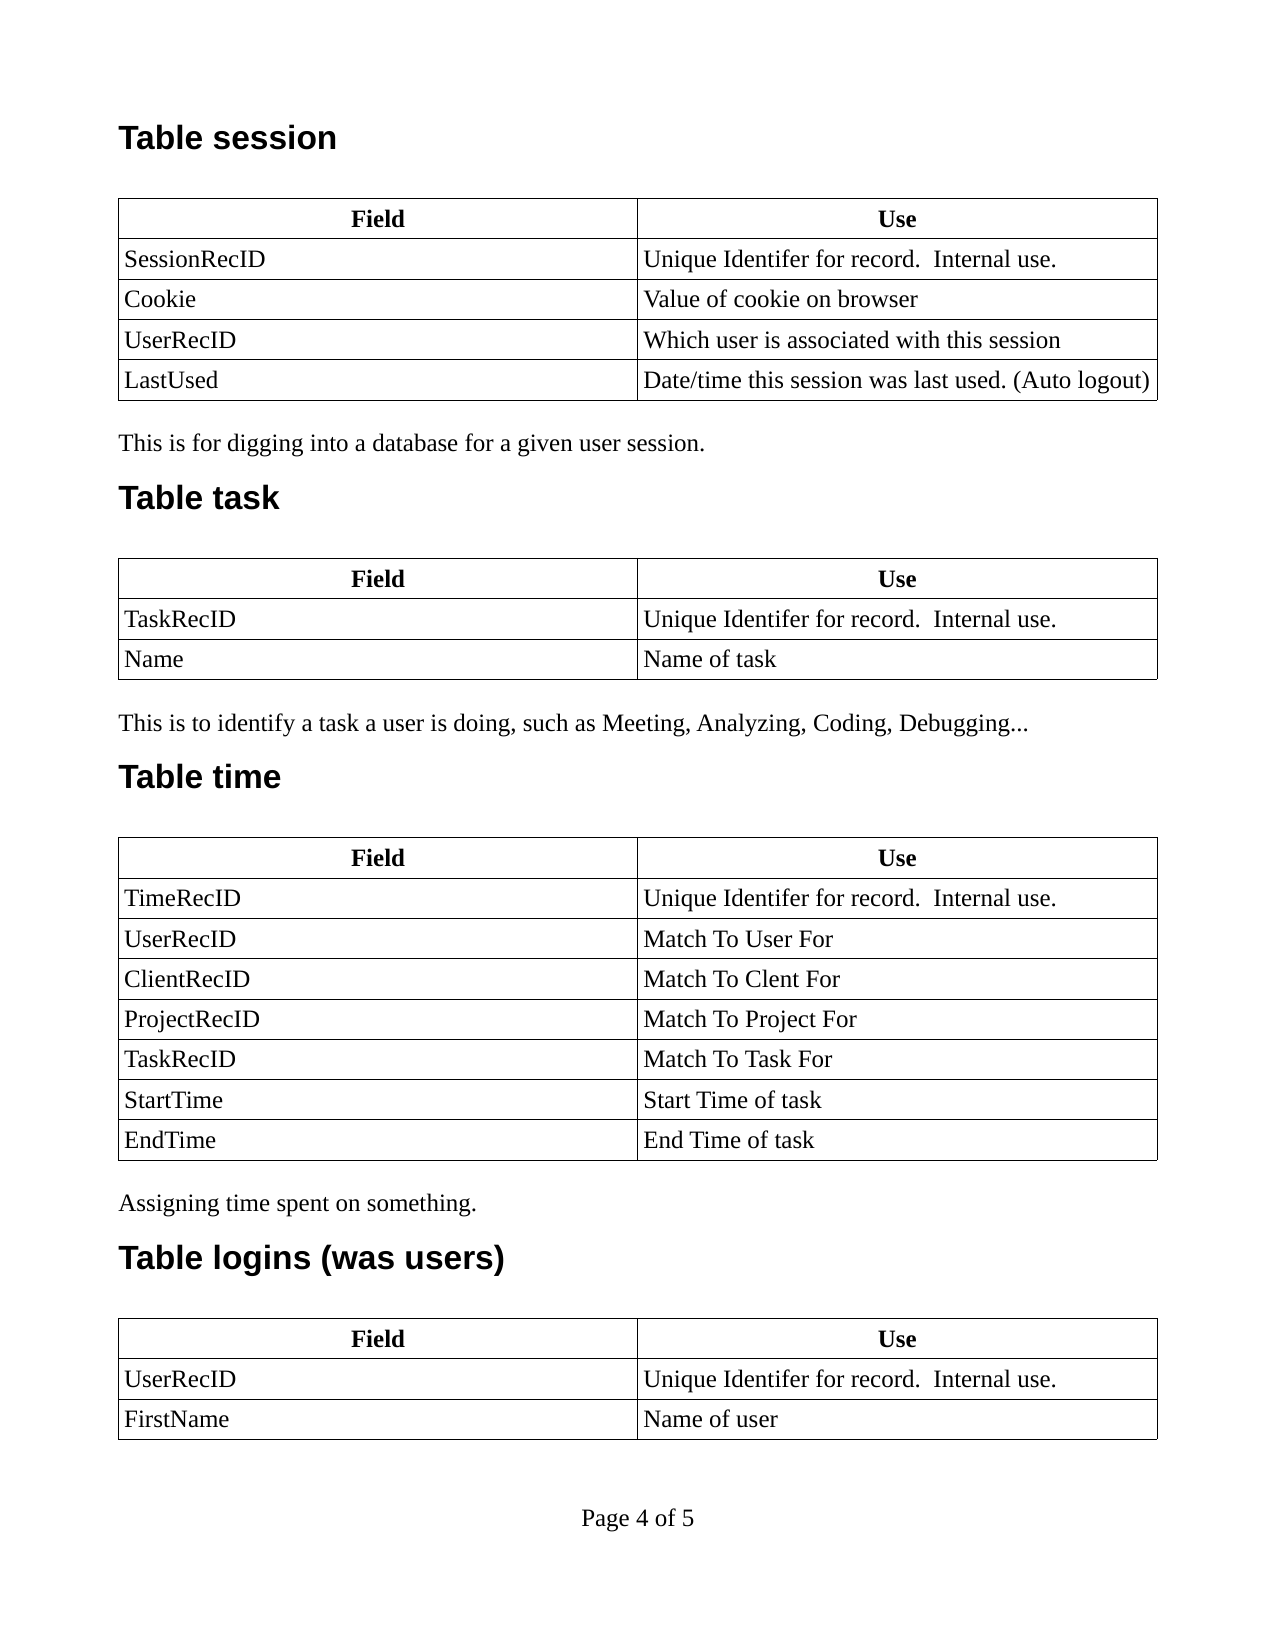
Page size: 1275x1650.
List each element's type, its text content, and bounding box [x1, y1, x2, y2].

table_cell Match To User For [638, 919, 1157, 958]
table_header Use [638, 1319, 1157, 1358]
table_cell Unique Identifer for record. Internal use. [638, 599, 1157, 638]
table_cell FirstName [119, 1400, 637, 1439]
table_header Use [638, 199, 1157, 238]
table_cell TaskRecID [119, 1040, 637, 1079]
table_cell Match To Clent For [638, 959, 1157, 998]
table_cell Which user is associated with this session [638, 320, 1157, 359]
table_cell EndTime [119, 1120, 637, 1160]
table_header Use [638, 838, 1157, 877]
text Assigning time spent on something. [118, 1188, 1157, 1217]
table_cell End Time of task [638, 1120, 1157, 1160]
table_header Field [119, 199, 637, 238]
table_cell Name of user [638, 1400, 1157, 1439]
table_cell ClientRecID [119, 959, 637, 998]
table_cell Value of cookie on browser [638, 280, 1157, 319]
table_cell TimeRecID [119, 879, 637, 918]
table_cell Unique Identifer for record. Internal use. [638, 1359, 1157, 1399]
table_cell Match To Project For [638, 1000, 1157, 1039]
table_cell Start Time of task [638, 1080, 1157, 1119]
table_cell Unique Identifer for record. Internal use. [638, 879, 1157, 918]
table_cell UserRecID [119, 1359, 637, 1399]
subtitle Table time [118, 757, 1157, 796]
table_cell UserRecID [119, 320, 637, 359]
table_cell LastUsed [119, 360, 637, 399]
table_header Use [638, 559, 1157, 598]
text This is to identify a task a user is doing, such as Meeting, Analyzing, Coding, Debugging... [118, 708, 1157, 736]
table_header Field [119, 559, 637, 598]
table_cell Name [119, 640, 637, 679]
subtitle Table session [118, 118, 1157, 157]
text This is for digging into a database for a given user session. [118, 428, 1157, 457]
table_cell Unique Identifer for record. Internal use. [638, 239, 1157, 279]
table_cell UserRecID [119, 919, 637, 958]
table_cell ProjectRecID [119, 1000, 637, 1039]
subtitle Table task [118, 478, 1157, 517]
table_cell StartTime [119, 1080, 637, 1119]
table_cell SessionRecID [119, 239, 637, 279]
table_cell TaskRecID [119, 599, 637, 638]
table_header Field [119, 838, 637, 877]
table_cell Cookie [119, 280, 637, 319]
table_cell Date/time this session was last used. (Auto logout) [638, 360, 1157, 399]
table_cell Match To Task For [638, 1040, 1157, 1079]
table_cell Name of task [638, 640, 1157, 679]
subtitle Table logins (was users) [118, 1238, 1157, 1277]
table_header Field [119, 1319, 637, 1358]
